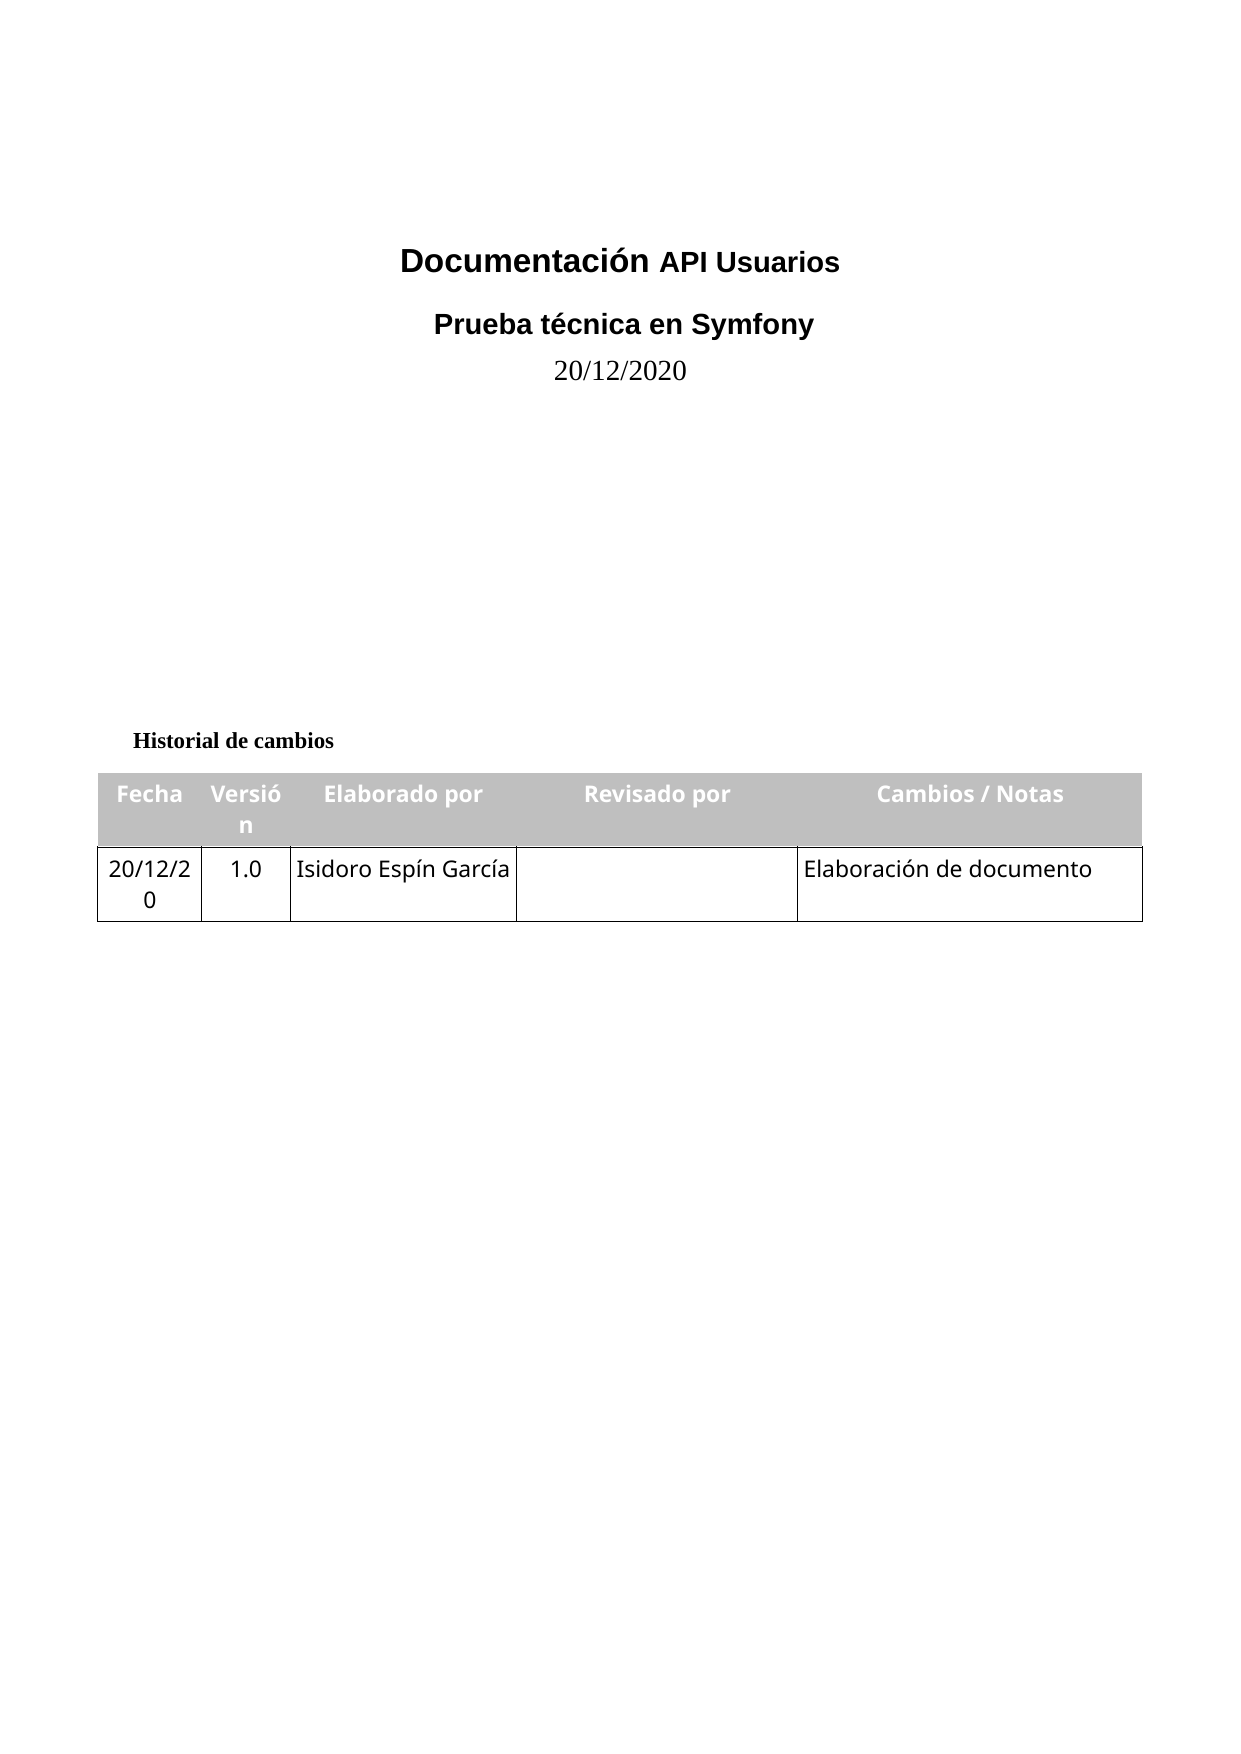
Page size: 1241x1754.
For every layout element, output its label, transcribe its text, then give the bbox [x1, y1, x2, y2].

table_header Revisado por [516, 773, 798, 846]
table_cell 1.0 [202, 848, 290, 921]
subtitle Prueba técnica en Symfony [118, 307, 1122, 340]
table_cell [517, 848, 797, 921]
table_header Cambios / Notas [798, 773, 1142, 846]
text Historial de cambios [59, 725, 1122, 754]
table_header Elaborado por [290, 773, 516, 846]
table_cell 20/12/20 [98, 848, 201, 921]
subtitle Documentación API Usuarios [118, 241, 1122, 279]
text 20/12/2020 [118, 353, 1122, 386]
table_header Fecha [98, 773, 201, 846]
table_header Versión [201, 773, 290, 846]
table_cell Isidoro Espín García [291, 848, 516, 921]
table_cell Elaboración de documento [798, 848, 1142, 921]
